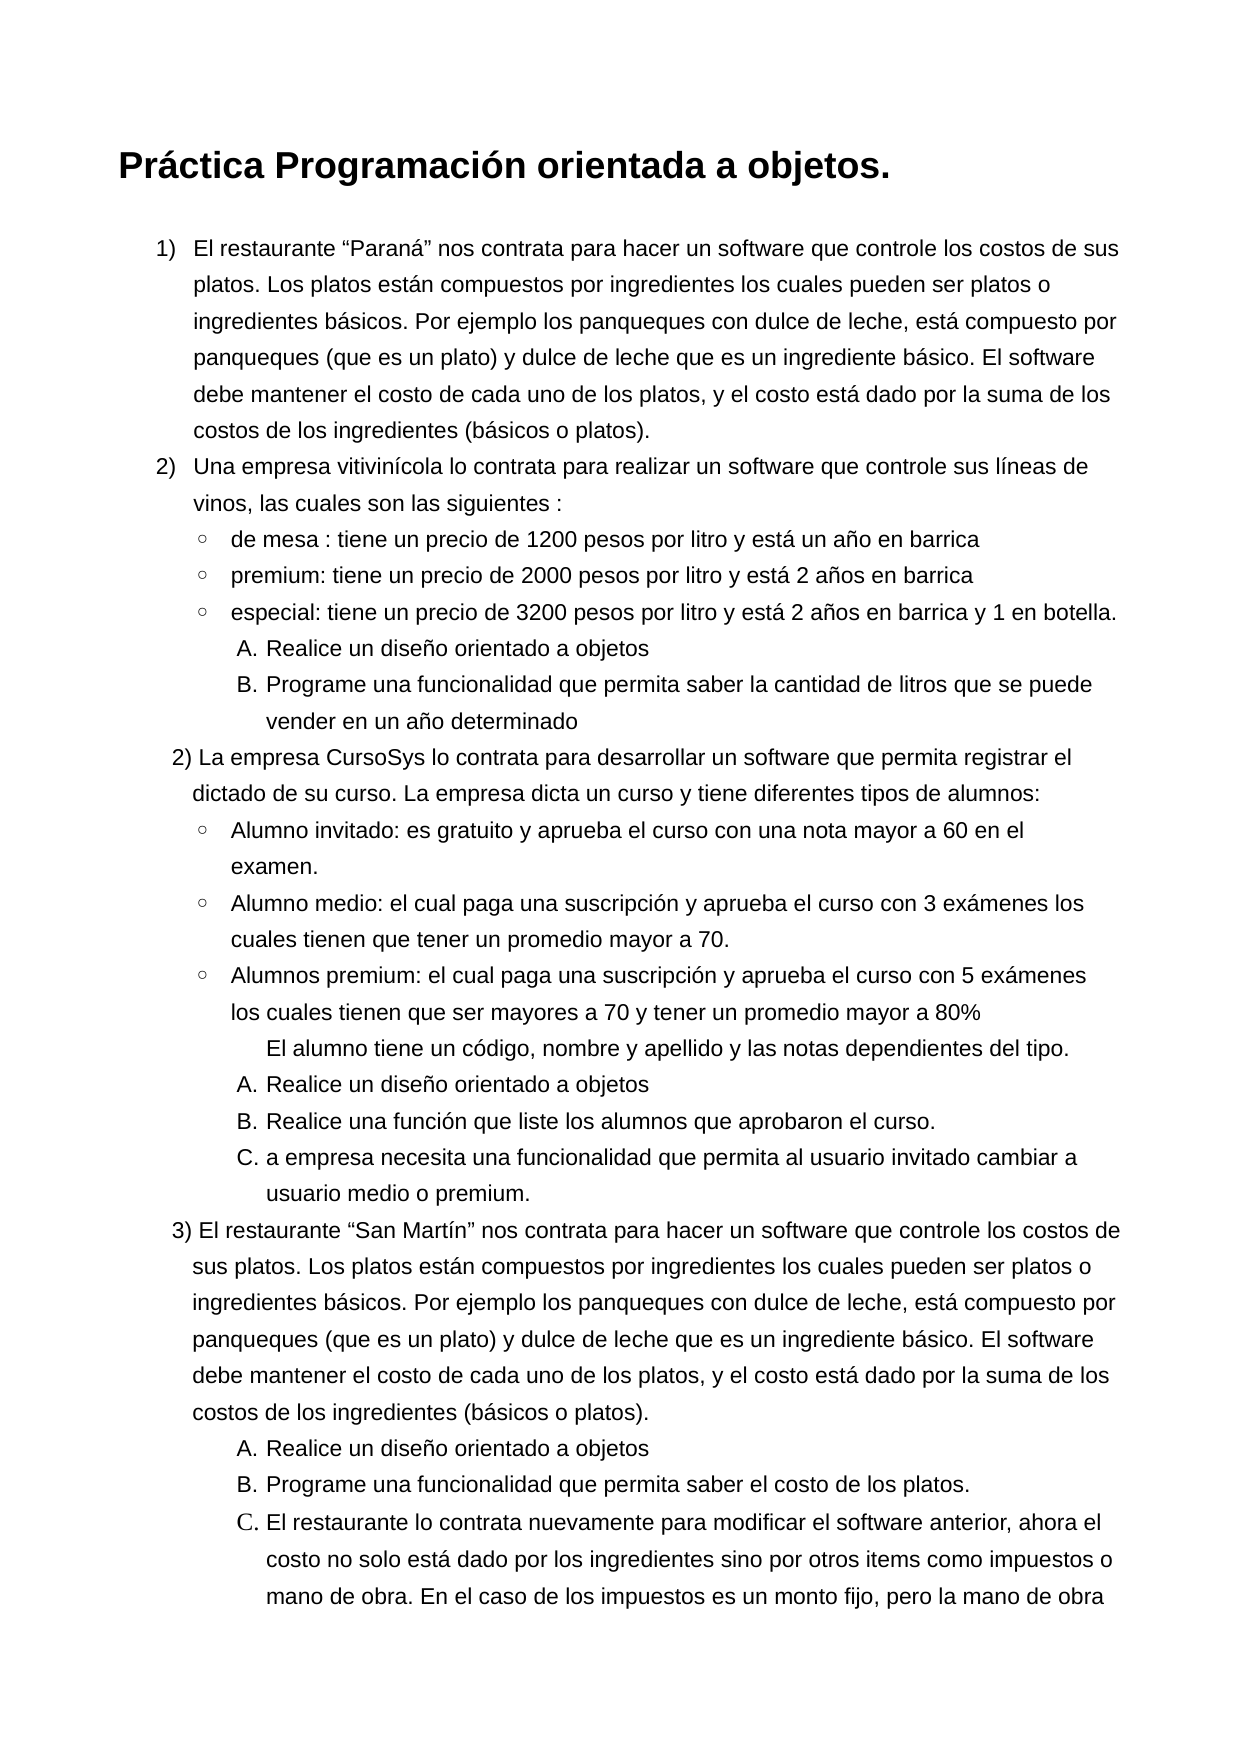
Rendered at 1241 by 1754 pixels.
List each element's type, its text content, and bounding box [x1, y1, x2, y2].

list Realice un diseño orientado a objetos [236, 1071, 1122, 1098]
list Realice una función que liste los alumnos que aprobaron el curso. [236, 1108, 1122, 1134]
list Programe una funcionalidad que permita saber el costo de los platos. [236, 1471, 1122, 1497]
list Programe una funcionalidad que permita saber la cantidad de litros que se puede vender en un año determinado [236, 671, 1122, 734]
list especial: tiene un precio de 3200 pesos por litro y está 2 años en barrica y 1 en botella. [193, 599, 1122, 625]
list Realice un diseño orientado a objetos [236, 635, 1122, 661]
list a empresa necesita una funcionalidad que permita al usuario invitado cambiar a usuario medio o premium. [236, 1144, 1122, 1207]
list La empresa CursoSys lo contrata para desarrollar un software que permita registrar el dictado de su curso. La empresa dicta un curso y tiene diferentes tipos de alumnos: [162, 744, 1122, 807]
list Realice un diseño orientado a objetos [236, 1435, 1122, 1461]
subtitle Práctica Programación orientada a objetos. [118, 143, 1122, 186]
list Alumno medio: el cual paga una suscripción y aprueba el curso con 3 exámenes los cuales tienen que tener un promedio mayor a 70. [193, 889, 1122, 952]
list El alumno tiene un código, nombre y apellido y las notas dependientes del tipo. [236, 1035, 1122, 1061]
list El restaurante “Paraná” nos contrata para hacer un software que controle los costos de sus platos. Los platos están compuestos por ingredientes los cuales pueden ser platos o ingredientes básicos. Por ejemplo los panqueques con dulce de leche, está compuesto por panqueques (que es un plato) y dulce de leche que es un ingrediente básico. El software debe mantener el costo de cada uno de los platos, y el costo está dado por la suma de los costos de los ingredientes (básicos o platos). [156, 235, 1122, 443]
list Una empresa vitivinícola lo contrata para realizar un software que controle sus líneas de vinos, las cuales son las siguientes : [156, 453, 1122, 516]
list Alumno invitado: es gratuito y aprueba el curso con una nota mayor a 60 en el examen. [193, 817, 1122, 879]
list Alumnos premium: el cual paga una suscripción y aprueba el curso con 5 exámenes los cuales tienen que ser mayores a 70 y tener un promedio mayor a 80% [193, 962, 1122, 1025]
list El restaurante lo contrata nuevamente para modificar el software anterior, ahora el costo no solo está dado por los ingredientes sino por otros items como impuestos o mano de obra. En el caso de los impuestos es un monto fijo, pero la mano de obra [236, 1507, 1122, 1609]
list El restaurante “San Martín” nos contrata para hacer un software que controle los costos de sus platos. Los platos están compuestos por ingredientes los cuales pueden ser platos o ingredientes básicos. Por ejemplo los panqueques con dulce de leche, está compuesto por panqueques (que es un plato) y dulce de leche que es un ingrediente básico. El software debe mantener el costo de cada uno de los platos, y el costo está dado por la suma de los costos de los ingredientes (básicos o platos). [162, 1217, 1122, 1425]
list premium: tiene un precio de 2000 pesos por litro y está 2 años en barrica [193, 562, 1122, 589]
list de mesa : tiene un precio de 1200 pesos por litro y está un año en barrica [193, 526, 1122, 552]
